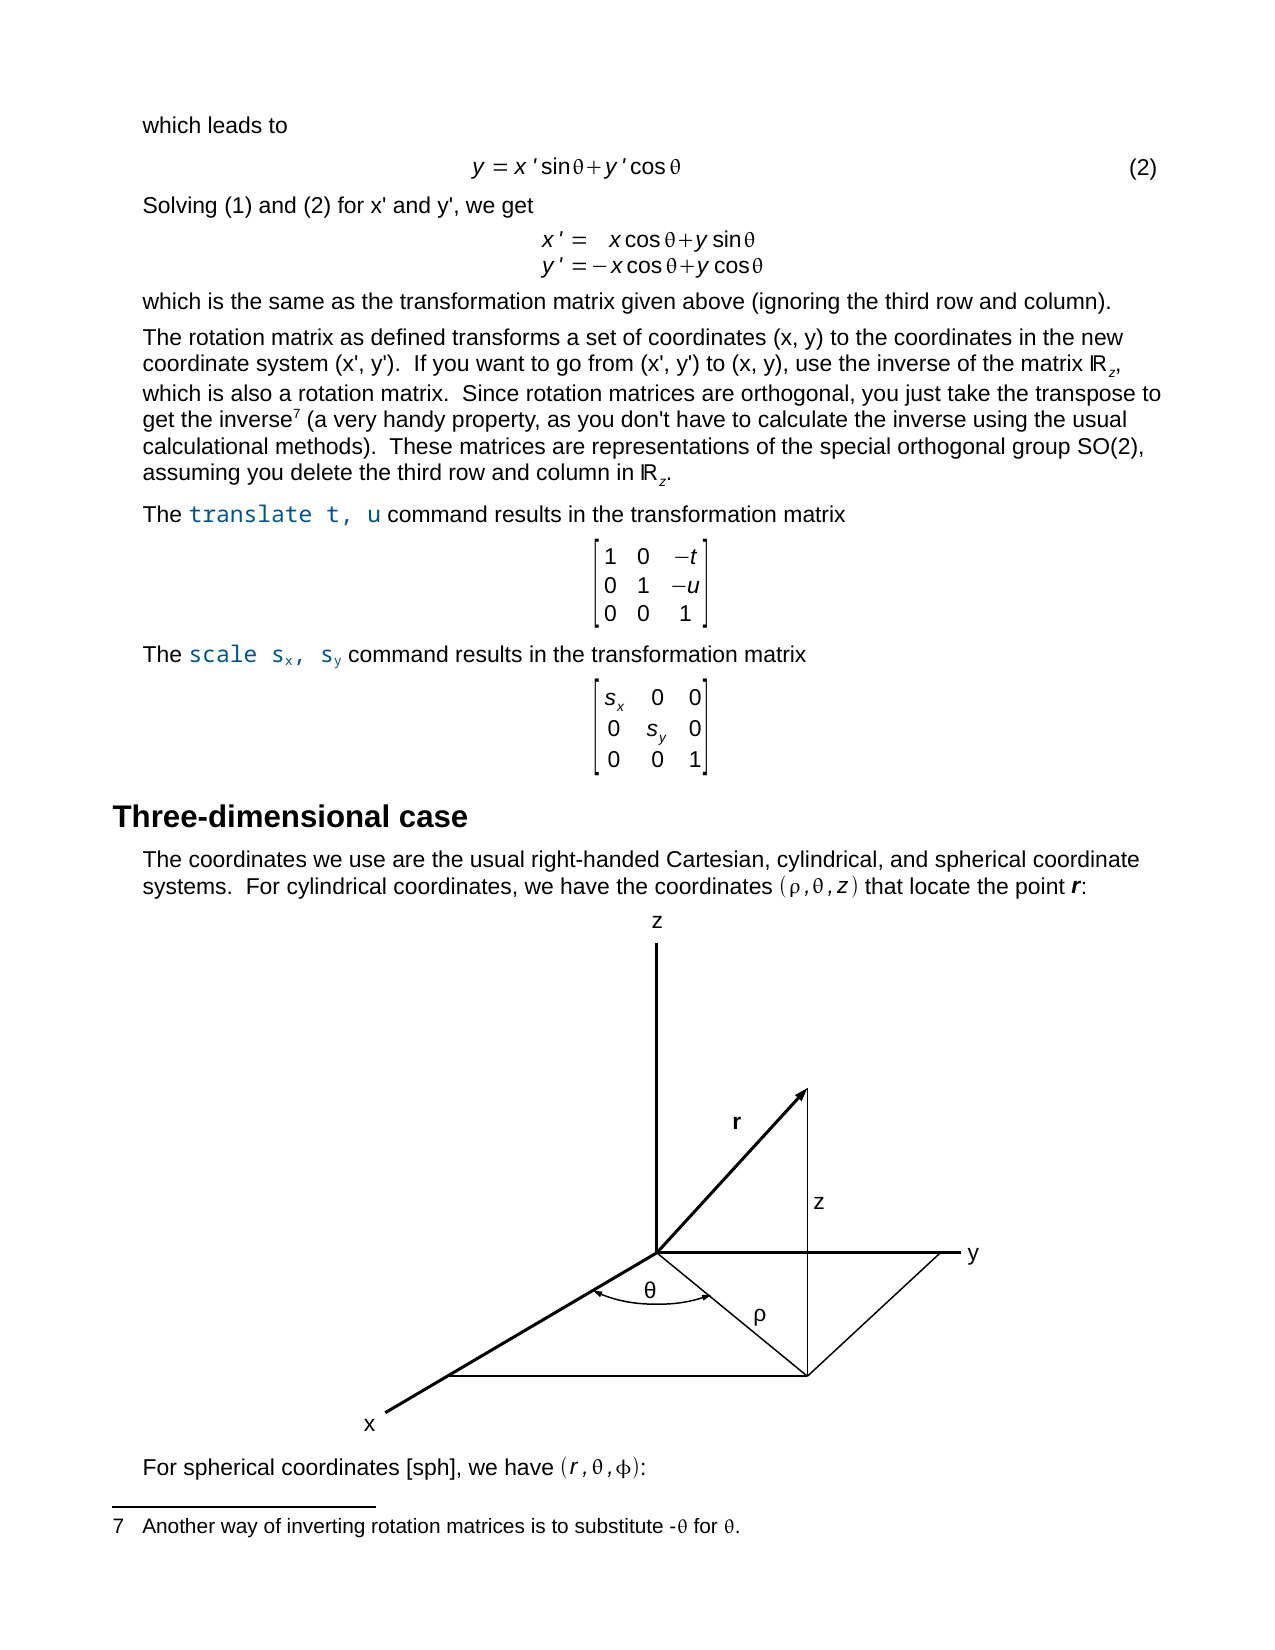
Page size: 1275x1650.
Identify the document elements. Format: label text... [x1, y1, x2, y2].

text Solving (1) and (2) for x' and y', we get [142, 192, 1162, 218]
text The coordinates we use are the usual right-handed Cartesian, cylindrical, and spherical coordinate systems. For cylindrical coordinates, we have the coordinates that locate the point : [142, 846, 1162, 899]
table_header (2) [1046, 148, 1162, 192]
text The translate t, u command results in the transformation matrix [142, 498, 1162, 529]
text which leads to [142, 112, 1162, 139]
table_header [113, 148, 1046, 192]
text Another way of inverting rotation matrices is to substitute - for . [112, 1513, 1162, 1537]
text For spherical coordinates [sph], we have : [142, 908, 1162, 1481]
subtitle Three-dimensional case [112, 798, 1162, 834]
text The rotation matrix as defined transforms a set of coordinates (x, y) to the coordinates in the new coordinate system (x', y'). If you want to go from (x', y') to (x, y), use the inverse of the matrix , which is also a rotation matrix. Since rotation matrices are orthogonal, you just take the transpose to get the inverse (a very handy property, as you don't have to calculate the inverse using the usual calculational methods). These matrices are representations of the special orthogonal group SO(2), assuming you delete the third row and column in . [142, 323, 1162, 489]
text The scale sx, sy command results in the transformation matrix [142, 638, 1162, 670]
text which is the same as the transformation matrix given above (ignoring the third row and column). [142, 288, 1162, 314]
